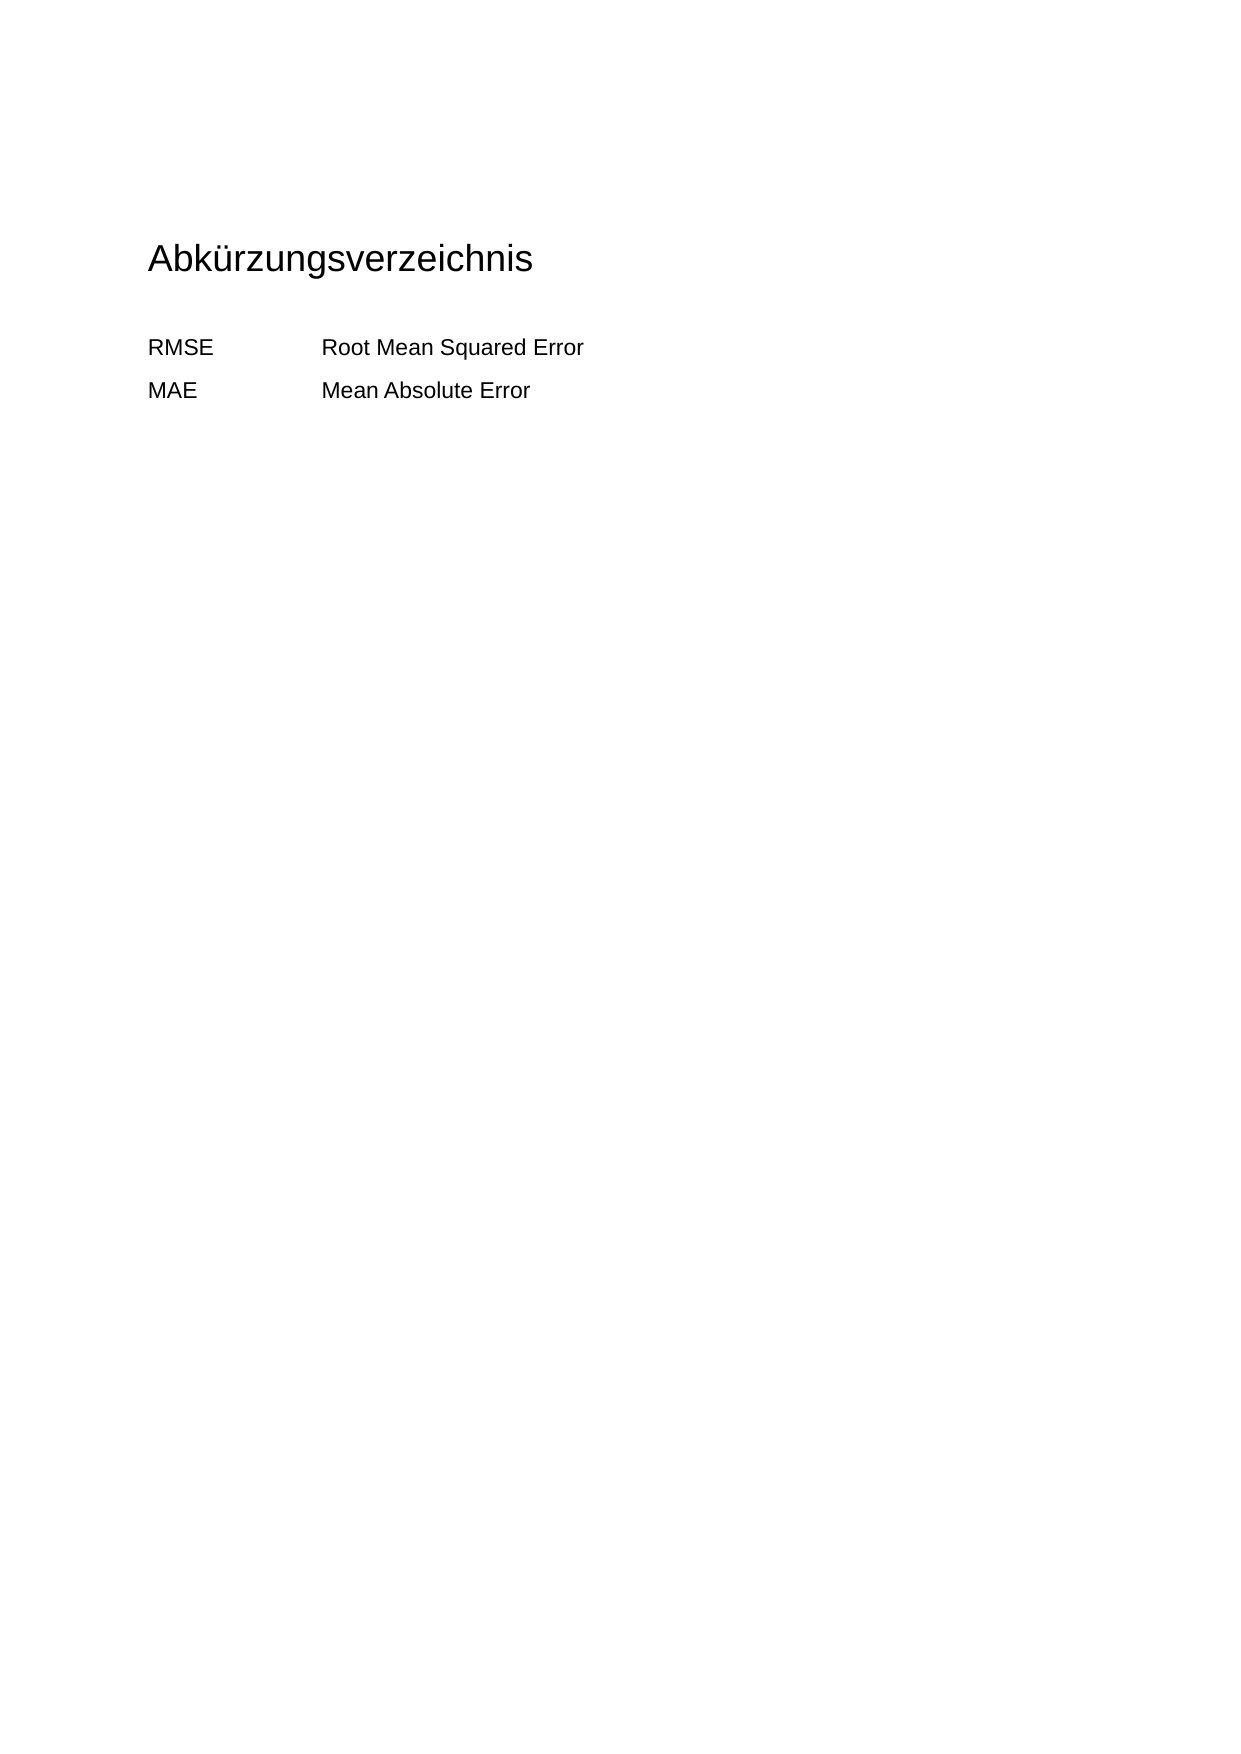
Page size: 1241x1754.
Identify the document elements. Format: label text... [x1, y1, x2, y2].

table_cell [310, 541, 1096, 584]
table_header Root Mean Squared Error [310, 326, 1096, 369]
table_cell [136, 584, 310, 627]
table_cell [310, 498, 1096, 541]
table_cell [136, 541, 310, 584]
table_cell MAE [136, 369, 310, 412]
table_cell [310, 627, 1096, 670]
table_cell [310, 412, 1096, 455]
text Abkürzungsverzeichnis [148, 236, 1092, 279]
table_header RMSE [136, 326, 310, 369]
table_cell [136, 412, 310, 455]
table_cell [136, 627, 310, 670]
table_cell [136, 498, 310, 541]
table_cell [310, 584, 1096, 627]
table_cell [310, 455, 1096, 498]
table_cell [136, 455, 310, 498]
table_cell Mean Absolute Error [310, 369, 1096, 412]
